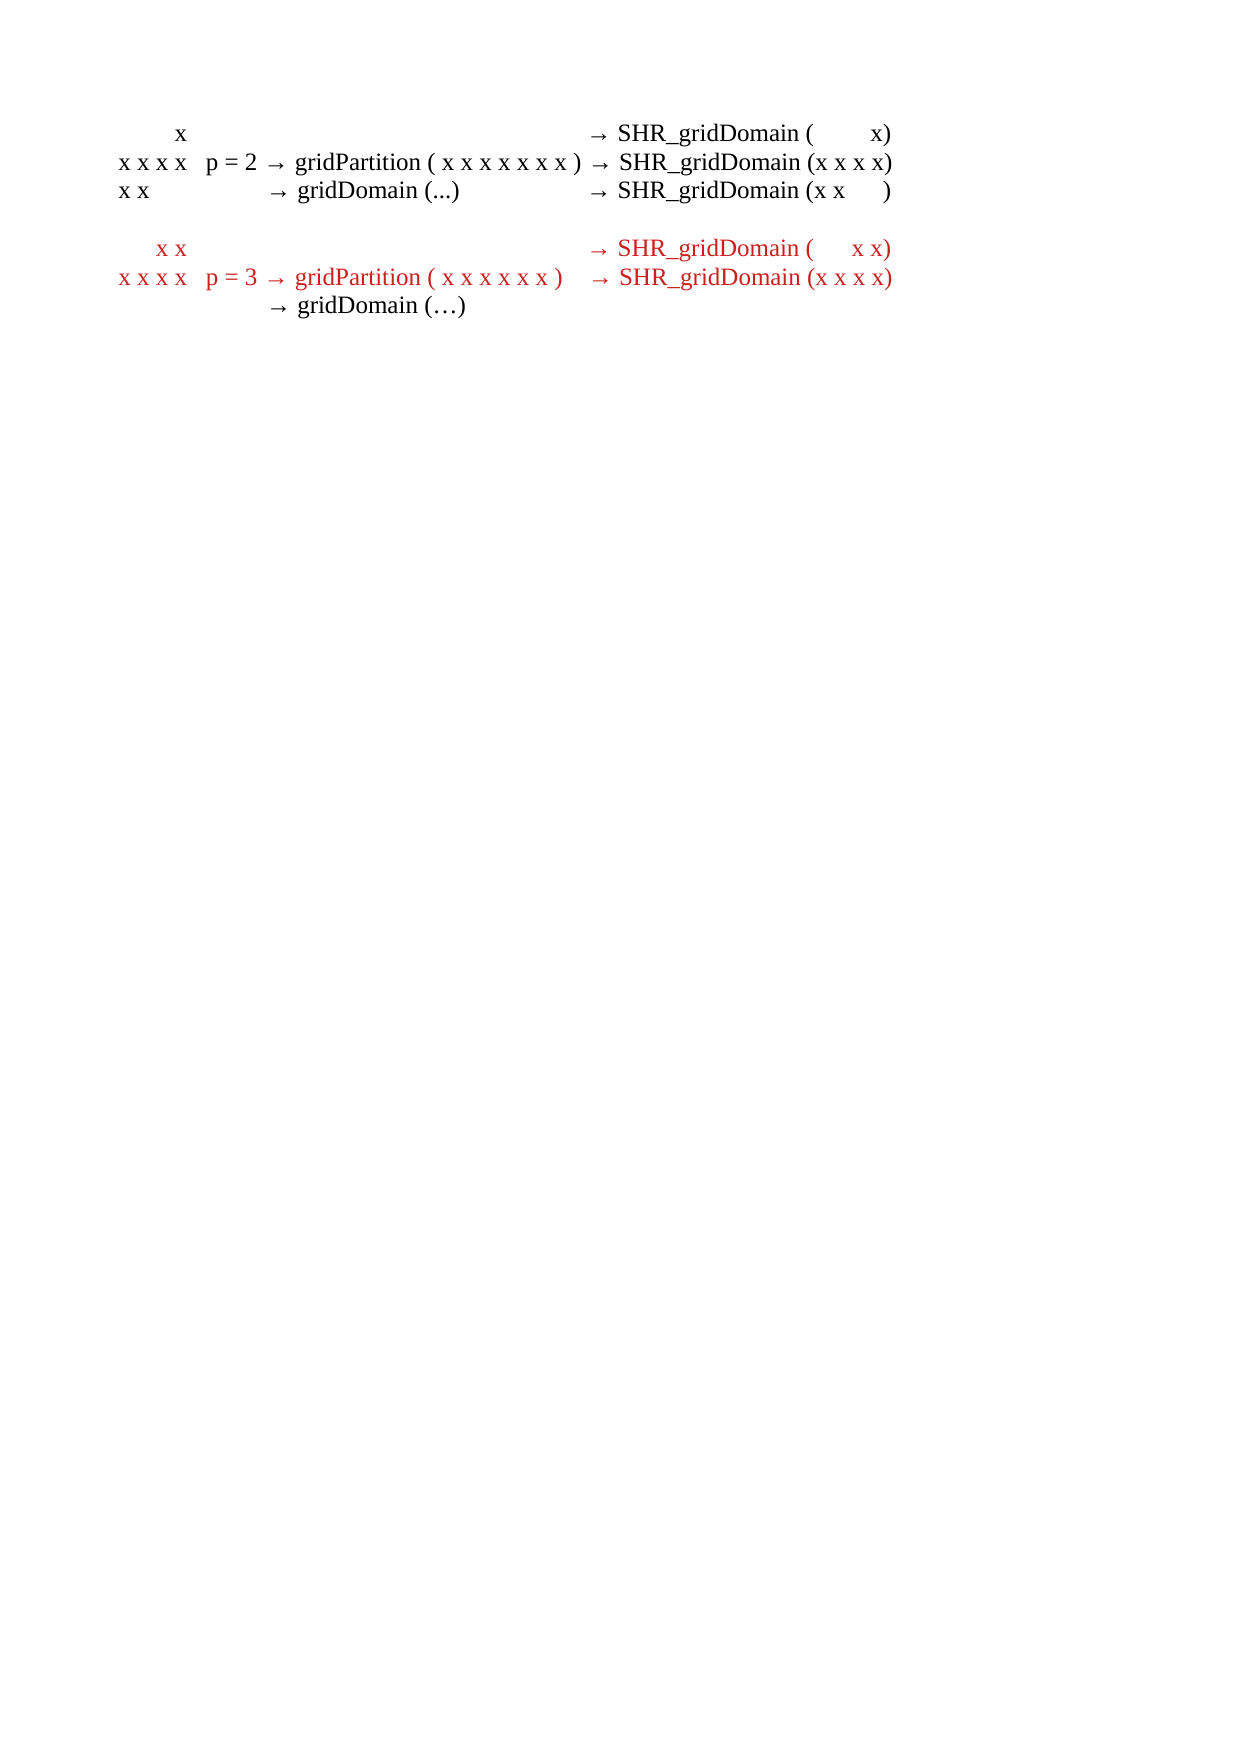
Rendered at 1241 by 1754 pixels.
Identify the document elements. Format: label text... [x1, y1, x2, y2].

text x x x x p = 2 → gridPartition ( x x x x x x x ) → SHR_gridDomain (x x x x) [118, 147, 1122, 176]
text x x → gridDomain (...) → SHR_gridDomain (x x ) [118, 176, 1122, 204]
text → gridDomain (…) [118, 291, 1122, 319]
text x x → SHR_gridDomain ( x x) [118, 233, 1122, 262]
text x x x x p = 3 → gridPartition ( x x x x x x ) → SHR_gridDomain (x x x x) [118, 262, 1122, 291]
text x → SHR_gridDomain ( x) [118, 118, 1122, 147]
